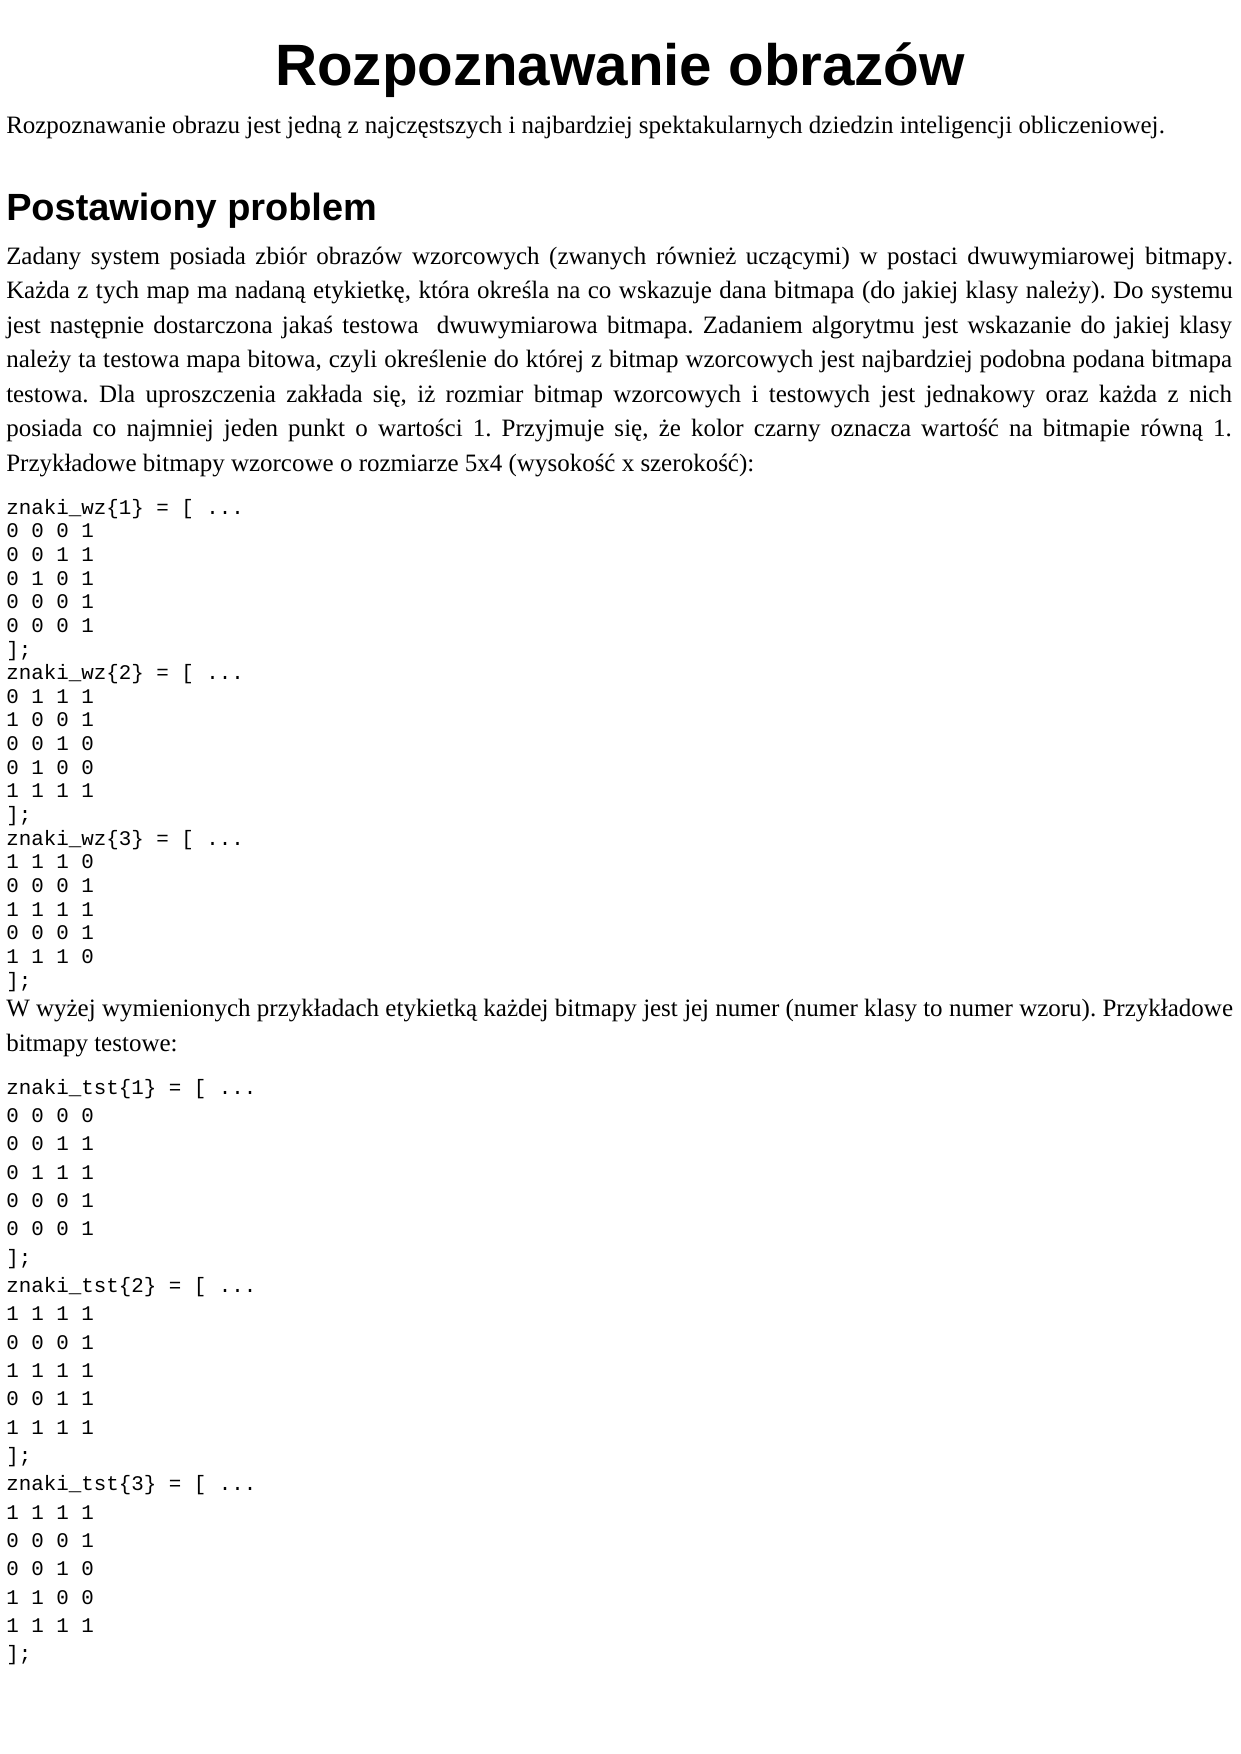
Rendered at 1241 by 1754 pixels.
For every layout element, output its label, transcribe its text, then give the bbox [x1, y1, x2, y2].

text 0 1 0 1 [6, 568, 1234, 591]
text ]; [6, 804, 1234, 828]
text Rozpoznawanie obrazu jest jedną z najczęstszych i najbardziej spektakularnych dziedzin inteligencji obliczeniowej. [6, 111, 1234, 139]
text 1 1 1 1 [6, 780, 1234, 804]
text 0 0 1 1 [6, 1133, 1234, 1157]
text ]; [6, 1247, 1234, 1270]
title Rozpoznawanie obrazów [6, 31, 1234, 98]
text 1 1 1 1 [6, 1615, 1234, 1639]
text ]; [6, 1643, 1234, 1667]
text ]; [6, 1445, 1234, 1469]
text 1 1 1 0 [6, 946, 1234, 969]
text znaki_tst{1} = [ ... [6, 1077, 1234, 1100]
text 0 0 0 1 [6, 1218, 1234, 1242]
text 0 0 1 0 [6, 1558, 1234, 1582]
text 0 0 0 1 [6, 520, 1234, 544]
text ]; [6, 638, 1234, 662]
text 0 0 1 1 [6, 544, 1234, 568]
text 0 0 0 1 [6, 591, 1234, 615]
text 1 1 1 1 [6, 1502, 1234, 1525]
text ]; [6, 969, 1234, 993]
text 1 1 1 1 [6, 899, 1234, 922]
text 1 1 1 1 [6, 1303, 1234, 1327]
text W wyżej wymienionych przykładach etykietką każdej bitmapy jest jej numer (numer klasy to numer wzoru). Przykładowe bitmapy testowe: [6, 993, 1234, 1056]
text znaki_wz{2} = [ ... [6, 662, 1234, 686]
text 0 0 1 1 [6, 1388, 1234, 1412]
text 0 0 0 1 [6, 1190, 1234, 1214]
text znaki_wz{1} = [ ... [6, 497, 1234, 520]
text 1 1 0 0 [6, 1587, 1234, 1610]
subtitle Postawiony problem [6, 184, 1234, 228]
text znaki_tst{2} = [ ... [6, 1275, 1234, 1299]
text 1 1 1 1 [6, 1417, 1234, 1440]
text 1 1 1 1 [6, 1360, 1234, 1384]
text 0 0 1 0 [6, 733, 1234, 757]
text 0 0 0 1 [6, 922, 1234, 946]
text 1 1 1 0 [6, 851, 1234, 875]
text 0 1 1 1 [6, 686, 1234, 709]
text znaki_tst{3} = [ ... [6, 1473, 1234, 1497]
text 0 1 0 0 [6, 757, 1234, 780]
text znaki_wz{3} = [ ... [6, 828, 1234, 851]
text 0 0 0 1 [6, 1530, 1234, 1554]
text 0 0 0 0 [6, 1105, 1234, 1129]
text 0 0 0 1 [6, 615, 1234, 638]
text 1 0 0 1 [6, 709, 1234, 733]
text 0 1 1 1 [6, 1162, 1234, 1185]
text 0 0 0 1 [6, 1332, 1234, 1355]
text Zadany system posiada zbiór obrazów wzorcowych (zwanych również uczącymi) w postaci dwuwymiarowej bitmapy. Każda z tych map ma nadaną etykietkę, która określa na co wskazuje dana bitmapa (do jakiej klasy należy). Do systemu jest następnie dostarczona jakaś testowa dwuwymiarowa bitmapa. Zadaniem algorytmu jest wskazanie do jakiej klasy należy ta testowa mapa bitowa, czyli określenie do której z bitmap wzorcowych jest najbardziej podobna podana bitmapa testowa. Dla uproszczenia zakłada się, iż rozmiar bitmap wzorcowych i testowych jest jednakowy oraz każda z nich posiada co najmniej jeden punkt o wartości 1. Przyjmuje się, że kolor czarny oznacza wartość na bitmapie równą 1. Przykładowe bitmapy wzorcowe o rozmiarze 5x4 (wysokość x szerokość): [6, 241, 1234, 476]
text 0 0 0 1 [6, 875, 1234, 899]
